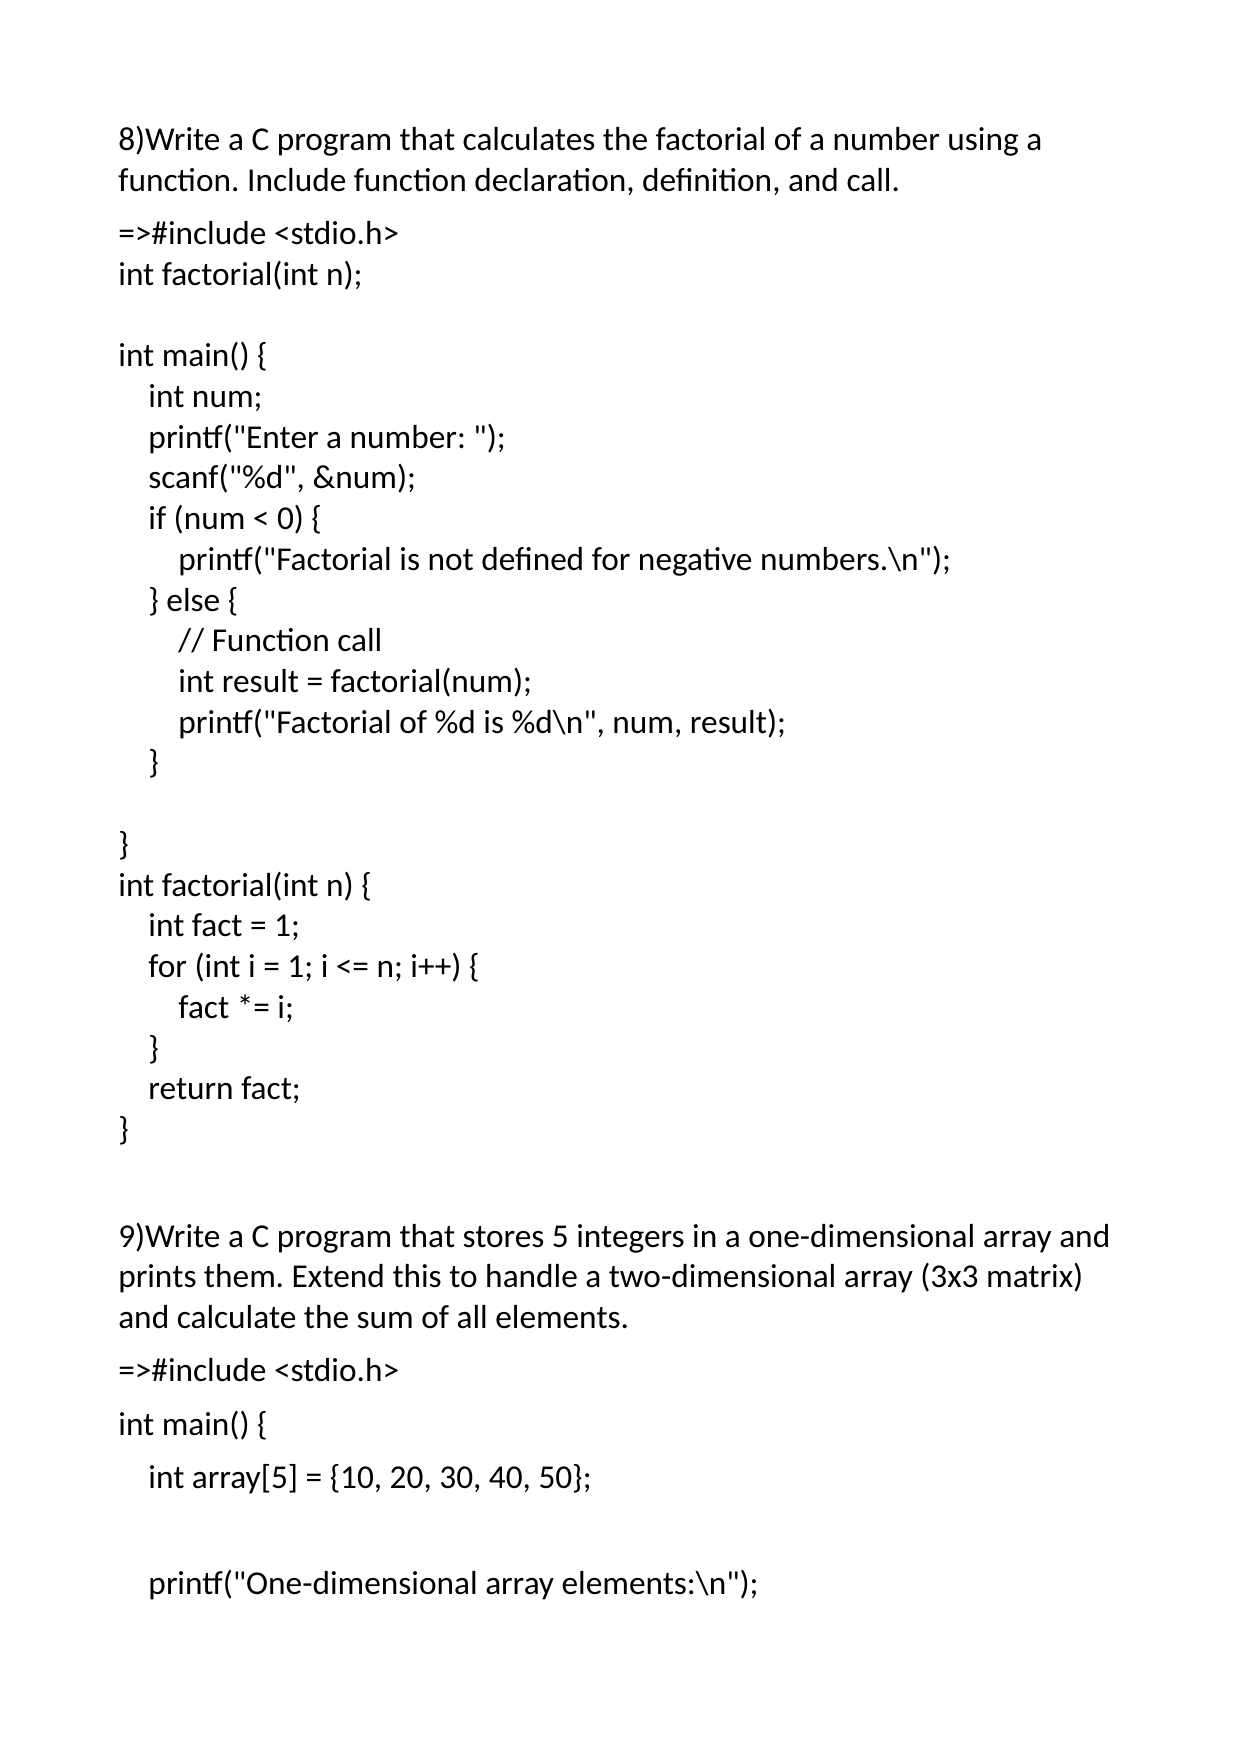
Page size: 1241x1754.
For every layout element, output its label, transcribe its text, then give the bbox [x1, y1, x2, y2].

text int main() { [118, 1402, 1122, 1443]
text 8)Write a C program that calculates the factorial of a number using a function. Include function declaration, definition, and call. [118, 118, 1122, 199]
text 9)Write a C program that stores 5 integers in a one-dimensional array and prints them. Extend this to handle a two-dimensional array (3x3 matrix) and calculate the sum of all elements. [118, 1214, 1122, 1337]
text =>#include <stdio.h> int factorial(int n); int main() { int num; printf("Enter a number: "); scanf("%d", &num); if (num < 0) { printf("Factorial is not defined for negative numbers.\n"); } else { // Function call int result = factorial(num); printf("Factorial of %d is %d\n", num, result); } } int factorial(int n) { int fact = 1; for (int i = 1; i <= n; i++) { fact *= i; } return fact; } [118, 212, 1122, 1149]
text printf("One-dimensional array elements:\n"); [118, 1562, 1122, 1603]
text int array[5] = {10, 20, 30, 40, 50}; [118, 1456, 1122, 1496]
text =>#include <stdio.h> [118, 1349, 1122, 1390]
